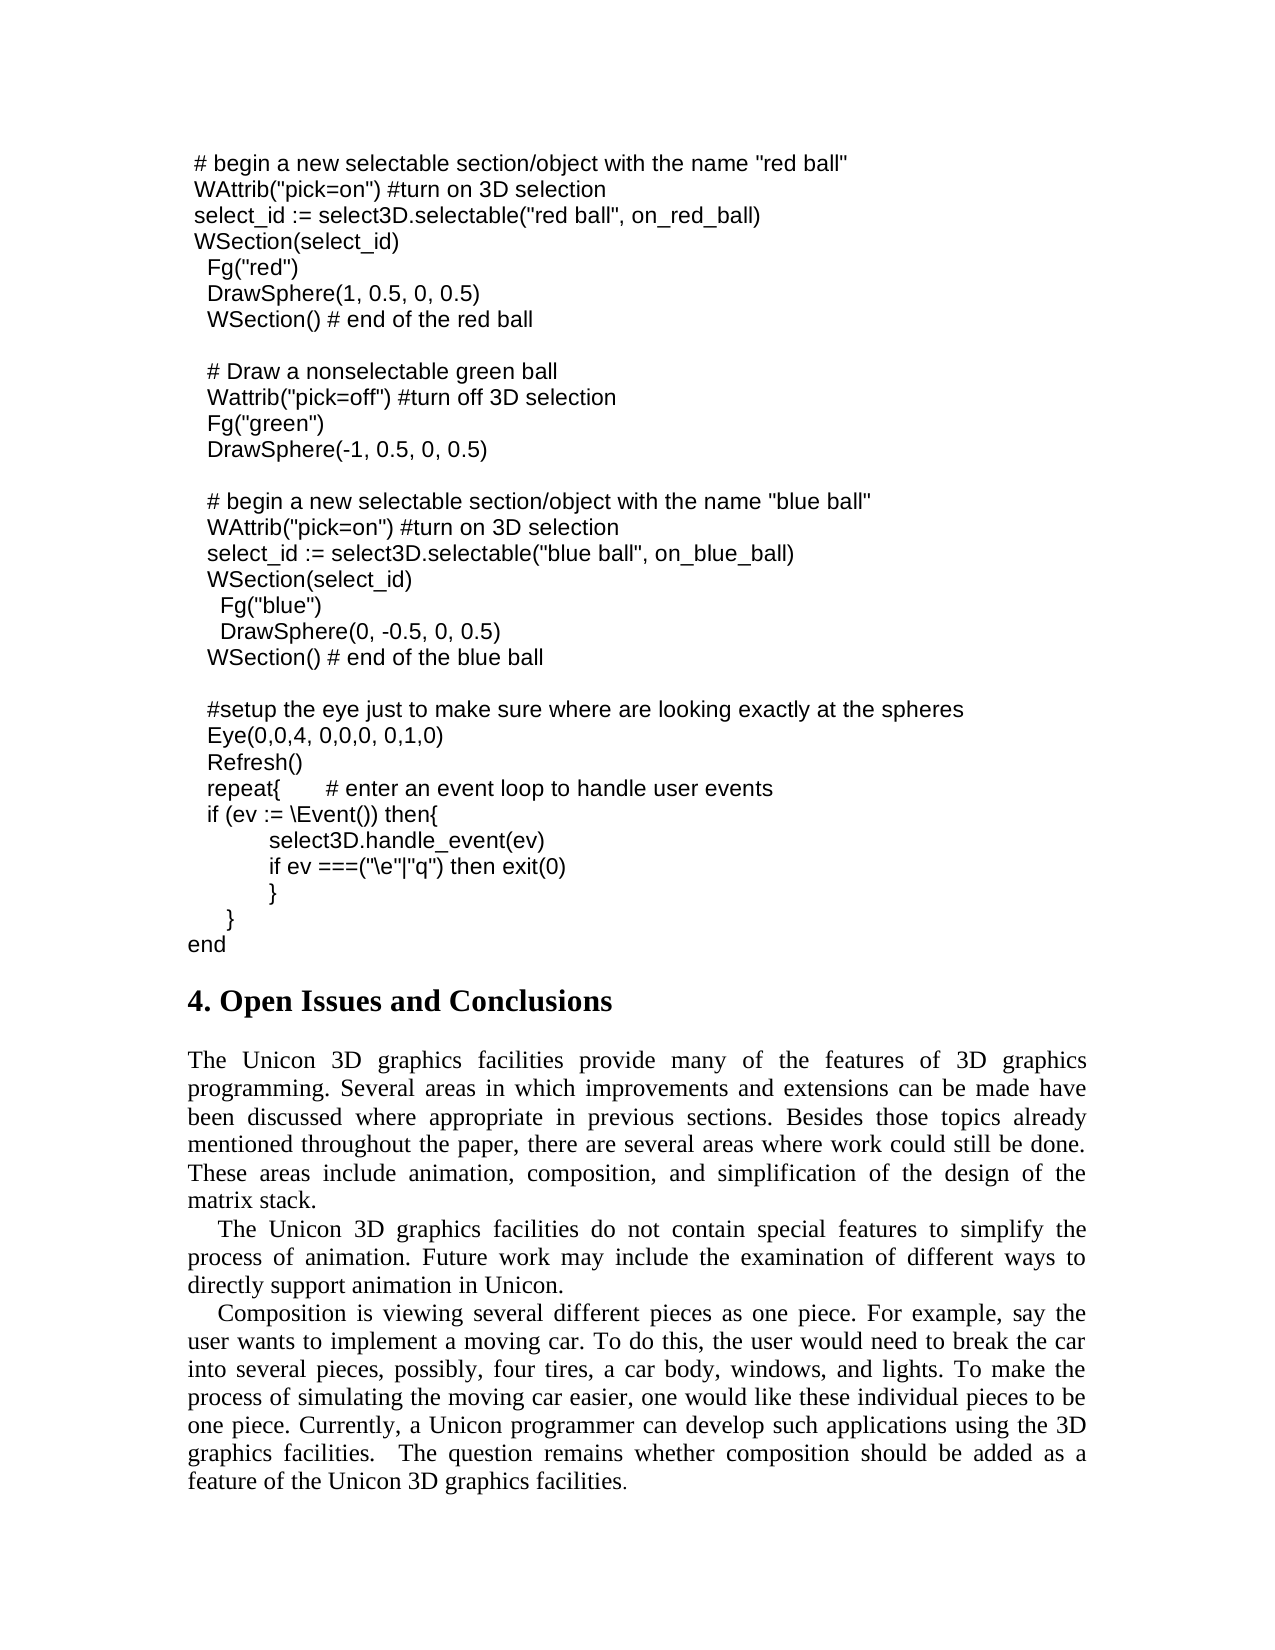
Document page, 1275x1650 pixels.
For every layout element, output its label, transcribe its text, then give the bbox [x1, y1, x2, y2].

text The Unicon 3D graphics facilities provide many of the features of 3D graphics programming. Several areas in which improvements and extensions can be made have been discussed where appropriate in previous sections. Besides those topics already mentioned throughout the paper, there are several areas where work could still be done. These areas include animation, composition, and simplification of the design of the matrix stack. [187, 1046, 1087, 1214]
text Composition is viewing several different pieces as one piece. For example, say the user wants to implement a moving car. To do this, the user would need to break the car into several pieces, possibly, four tires, a car body, windows, and lights. To make the process of simulating the moving car easier, one would like these individual pieces to be one piece. Currently, a Unicon programmer can develop such applications using the 3D graphics facilities. The question remains whether composition should be added as a feature of the Unicon 3D graphics facilities. [187, 1298, 1087, 1495]
text # begin a new selectable section/object with the name "red ball" WAttrib("pick=on") #turn on 3D selection select_id := select3D.selectable("red ball", on_red_ball) WSection(select_id) Fg("red") DrawSphere(1, 0.5, 0, 0.5) WSection() # end of the red ball # Draw a nonselectable green ball Wattrib("pick=off") #turn off 3D selection Fg("green") DrawSphere(-1, 0.5, 0, 0.5) # begin a new selectable section/object with the name "blue ball" WAttrib("pick=on") #turn on 3D selection select_id := select3D.selectable("blue ball", on_blue_ball) WSection(select_id) Fg("blue") DrawSphere(0, -0.5, 0, 0.5) WSection() # end of the blue ball #setup the eye just to make sure where are looking exactly at the spheres Eye(0,0,4, 0,0,0, 0,1,0) Refresh() repeat{ # enter an event loop to handle user events if (ev := \Event()) then{ select3D.handle_event(ev) if ev ===("\e"|"q") then exit(0) } } end [187, 150, 1087, 957]
text 4. Open Issues and Conclusions [187, 983, 1087, 1018]
text The Unicon 3D graphics facilities do not contain special features to simplify the process of animation. Future work may include the examination of different ways to directly support animation in Unicon. [187, 1214, 1087, 1298]
